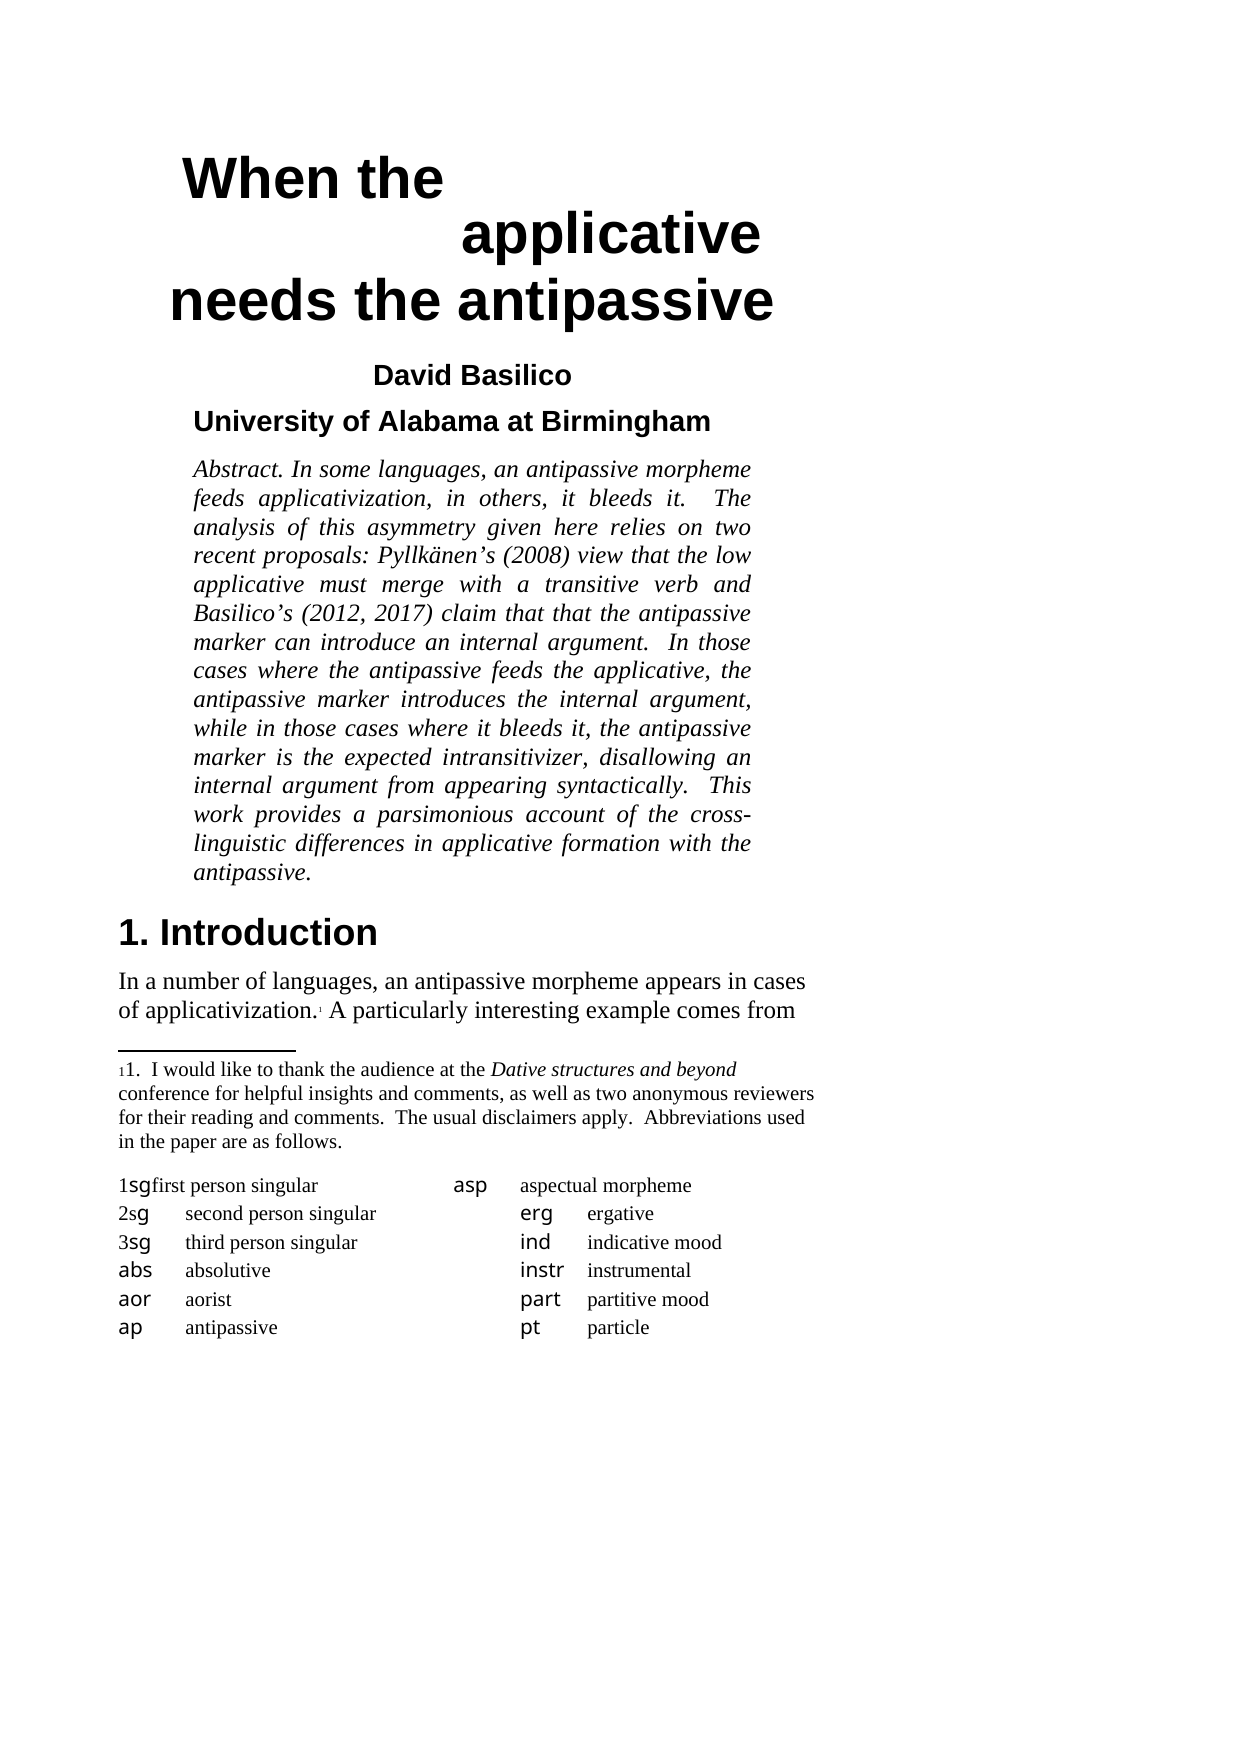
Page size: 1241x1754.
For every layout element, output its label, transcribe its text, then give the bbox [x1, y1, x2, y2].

text abs absolutive instr instrumental [118, 1255, 827, 1284]
text 3sg third person singular ind indicative mood [118, 1227, 827, 1255]
text Abstract. In some languages, an antipassive morpheme feeds applicativization, in others, it bleeds it. The analysis of this asymmetry given here relies on two recent proposals: Pyllkänen’s (2008) view that the low applicative must merge with a transitive verb and Basilico’s (2012, 2017) claim that that the antipassive marker can introduce an internal argument. In those cases where the antipassive feeds the applicative, the antipassive marker introduces the internal argument, while in those cases where it bleeds it, the antipassive marker is the expected intransitivizer, disallowing an internal argument from appearing syntactically. This work provides a parsimonious account of the cross-linguistic differences in applicative formation with the antipassive. [193, 454, 752, 885]
text 1. I would like to thank the audience at the Dative structures and beyond conference for helpful insights and comments, as well as two anonymous reviewers for their reading and comments. The usual disclaimers apply. Abbreviations used in the paper are as follows. [118, 1057, 827, 1153]
title When the applicative needs the antipassive [118, 143, 827, 333]
text University of Alabama at Birmingham [193, 404, 752, 437]
text aor aorist part partitive mood [118, 1284, 827, 1312]
text In a number of languages, an antipassive morpheme appears in cases of applicativization. A particularly interesting example comes from Chukchi (Dunn, 1999). He considers that there is both an applicative and antipassive form of the -ine prefix. An example of the applicative use of -ine is seen in the following examples. Dunn (1999:214) states “this applicative relates to the original transitive stem so that the O of the original stem is an oblique and another oblique argument of the original stem is the O.” [118, 966, 827, 1023]
list 1. Introduction [118, 910, 827, 953]
text 2sg second person singular erg ergative [118, 1198, 827, 1227]
title David Basilico [118, 358, 827, 391]
text ap antipassive pt particle [118, 1312, 827, 1341]
text 1sgfirst person singular asp aspectual morpheme [118, 1170, 827, 1198]
